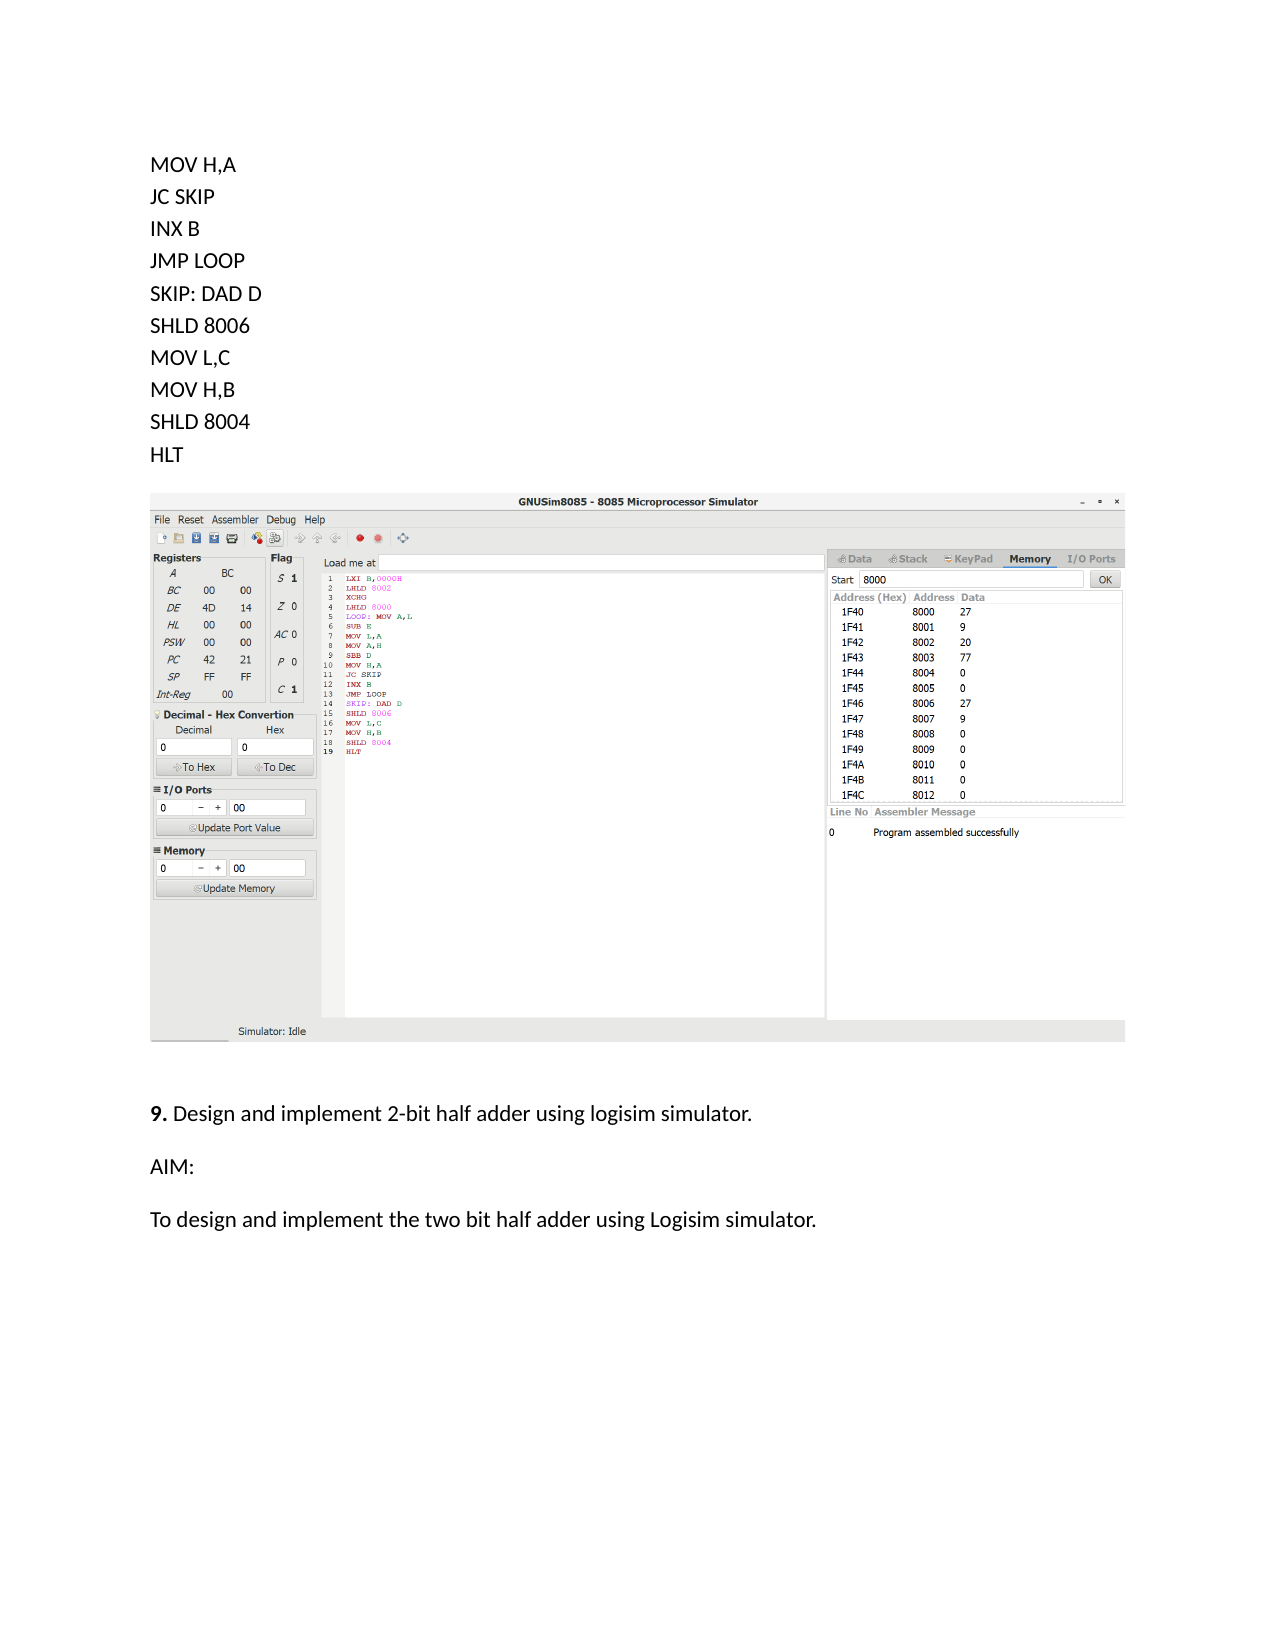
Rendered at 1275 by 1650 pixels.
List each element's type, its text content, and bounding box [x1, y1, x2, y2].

picture [150, 492, 1125, 1042]
text 9. Design and implement 2-bit half adder using logisim simulator. [150, 1099, 1125, 1127]
text AIM: [150, 1152, 1125, 1180]
text To design and implement the two bit half adder using Logisim simulator. [150, 1205, 1125, 1233]
text MOV H,A JC SKIP INX B JMP LOOP SKIP: DAD D SHLD 8006 MOV L,C MOV H,B SHLD 8004 HLT [150, 150, 1125, 468]
